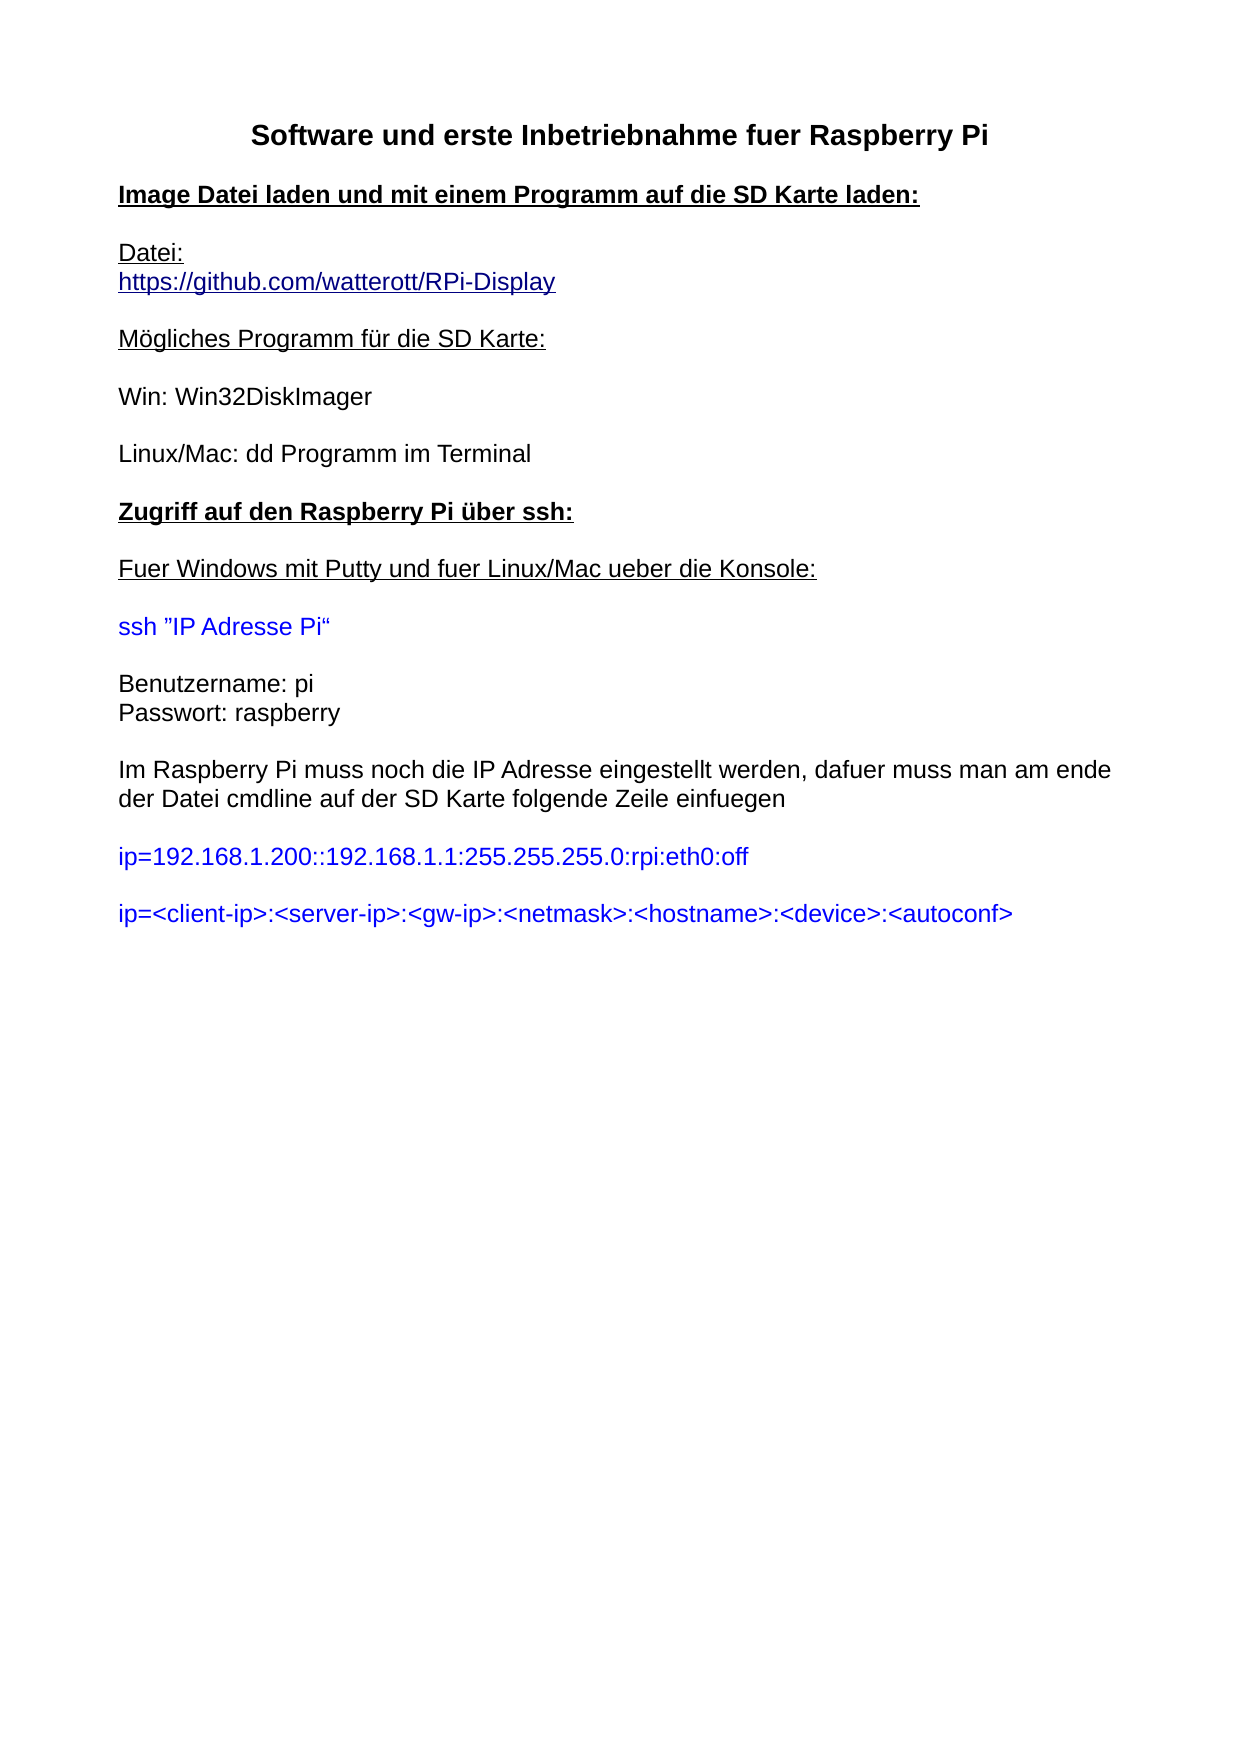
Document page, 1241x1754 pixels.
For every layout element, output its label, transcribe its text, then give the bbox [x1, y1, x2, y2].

text https://github.com/watterott/RPi-Display [118, 267, 1122, 295]
text Zugriff auf den Raspberry Pi über ssh: [118, 497, 1122, 525]
text ssh ”IP Adresse Pi“ [118, 612, 1122, 640]
text Image Datei laden und mit einem Programm auf die SD Karte laden: [118, 180, 1122, 209]
text Passwort: raspberry [118, 698, 1122, 727]
text Software und erste Inbetriebnahme fuer Raspberry Pi [118, 118, 1122, 152]
text Im Raspberry Pi muss noch die IP Adresse eingestellt werden, dafuer muss man am ende der Datei cmdline auf der SD Karte folgende Zeile einfuegen [118, 755, 1122, 813]
text Linux/Mac: dd Programm im Terminal [118, 439, 1122, 468]
text Benutzername: pi [118, 669, 1122, 698]
text Datei: [118, 238, 1122, 267]
text Mögliches Programm für die SD Karte: [118, 324, 1122, 353]
text ip=<client-ip>:<server-ip>:<gw-ip>:<netmask>:<hostname>:<device>:<autoconf> [118, 899, 1122, 928]
text Fuer Windows mit Putty und fuer Linux/Mac ueber die Konsole: [118, 554, 1122, 583]
text Win: Win32DiskImager [118, 382, 1122, 410]
text ip=192.168.1.200::192.168.1.1:255.255.255.0:rpi:eth0:off [118, 842, 1122, 870]
